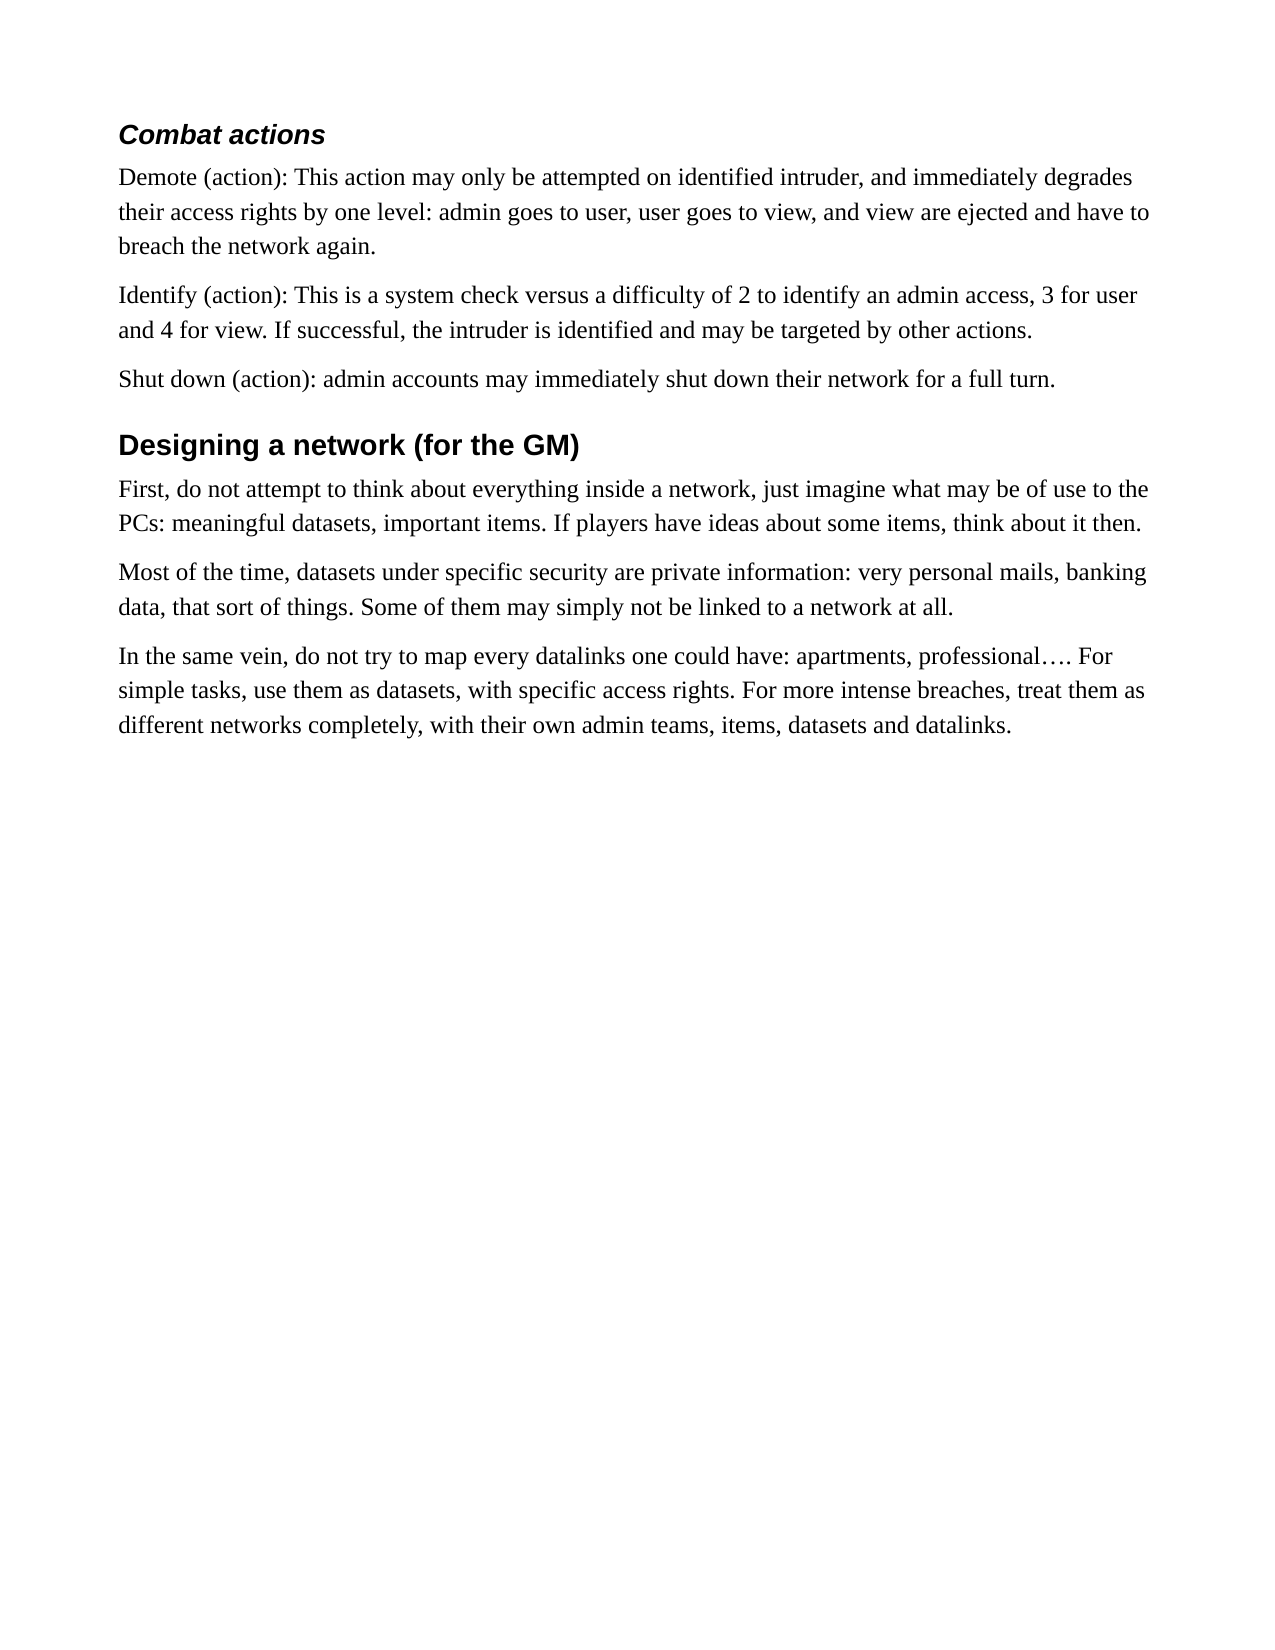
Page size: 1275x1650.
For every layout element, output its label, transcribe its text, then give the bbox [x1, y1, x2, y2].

subtitle Designing a network (for the GM) [118, 428, 1157, 461]
text Shut down (action): admin accounts may immediately shut down their network for a full turn. [118, 364, 1157, 393]
text First, do not attempt to think about everything inside a network, just imagine what may be of use to the PCs: meaningful datasets, important items. If players have ideas about some items, think about it then. [118, 474, 1157, 537]
text In the same vein, do not try to map every datalinks one could have: apartments, professional…. For simple tasks, use them as datasets, with specific access rights. For more intense breaches, treat them as different networks completely, with their own admin teams, items, datasets and datalinks. [118, 641, 1157, 739]
text Identify (action): This is a system check versus a difficulty of 2 to identify an admin access, 3 for user and 4 for view. If successful, the intruder is identified and may be targeted by other actions. [118, 281, 1157, 344]
text Most of the time, datasets under specific security are private information: very personal mails, banking data, that sort of things. Some of them may simply not be linked to a network at all. [118, 557, 1157, 621]
subtitle Combat actions [118, 118, 1157, 150]
text Demote (action): This action may only be attempted on identified intruder, and immediately degrades their access rights by one level: admin goes to user, user goes to view, and view are ejected and have to breach the network again. [118, 162, 1157, 260]
